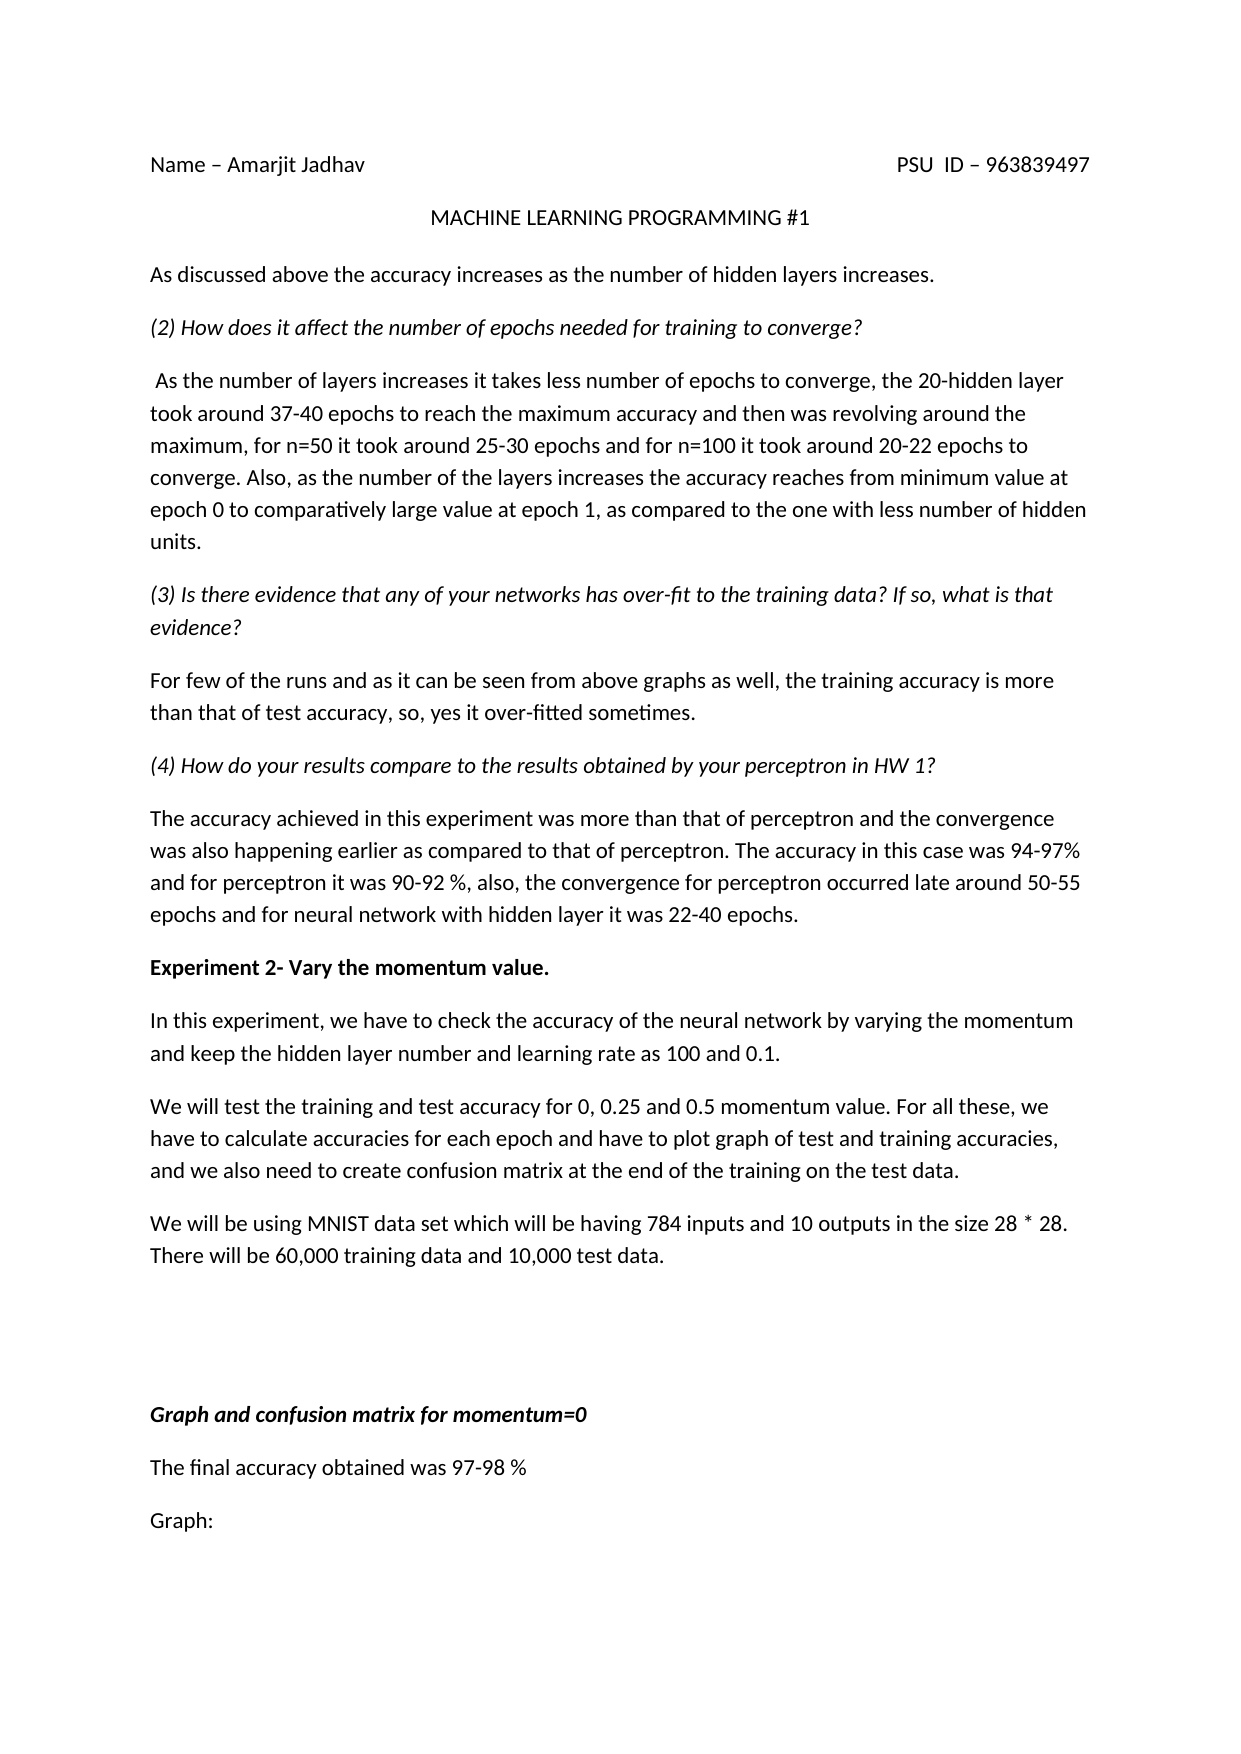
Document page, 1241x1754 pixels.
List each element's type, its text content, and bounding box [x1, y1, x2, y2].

text Graph and confusion matrix for momentum=0 [150, 1400, 1090, 1428]
text (4) How do your results compare to the results obtained by your perceptron in HW 1? [150, 751, 1090, 779]
text Experiment 2- Vary the momentum value. [150, 953, 1090, 982]
text (3) Is there evidence that any of your networks has over-fit to the training data? If so, what is that evidence? [150, 581, 1090, 641]
text The final accuracy obtained was 97-98 % [150, 1453, 1090, 1481]
text We will test the training and test accuracy for 0, 0.25 and 0.5 momentum value. For all these, we have to calculate accuracies for each epoch and have to plot graph of test and training accuracies, and we also need to create confusion matrix at the end of the training on the test data. [150, 1092, 1090, 1184]
text (2) How does it affect the number of epochs needed for training to converge? [150, 313, 1090, 342]
text The accuracy achieved in this experiment was more than that of perceptron and the convergence was also happening earlier as compared to that of perceptron. The accuracy in this case was 94-97% and for perceptron it was 90-92 %, also, the convergence for perceptron occurred late around 50-55 epochs and for neural network with hidden layer it was 22-40 epochs. [150, 804, 1090, 928]
text As discussed above the accuracy increases as the number of hidden layers increases. [150, 261, 1090, 288]
text In this experiment, we have to check the accuracy of the neural network by varying the momentum and keep the hidden layer number and learning rate as 100 and 0.1. [150, 1007, 1090, 1067]
text For few of the runs and as it can be seen from above graphs as well, the training accuracy is more than that of test accuracy, so, yes it over-fitted sometimes. [150, 666, 1090, 726]
text We will be using MNIST data set which will be having 784 inputs and 10 outputs in the size 28 * 28. There will be 60,000 training data and 10,000 test data. [150, 1209, 1090, 1269]
text As the number of layers increases it takes less number of epochs to converge, the 20-hidden layer took around 37-40 epochs to reach the maximum accuracy and then was revolving around the maximum, for n=50 it took around 25-30 epochs and for n=100 it took around 20-22 epochs to converge. Also, as the number of the layers increases the accuracy reaches from minimum value at epoch 0 to comparatively large value at epoch 1, as compared to the one with less number of hidden units. [150, 367, 1090, 556]
text Graph: [150, 1506, 1090, 1534]
